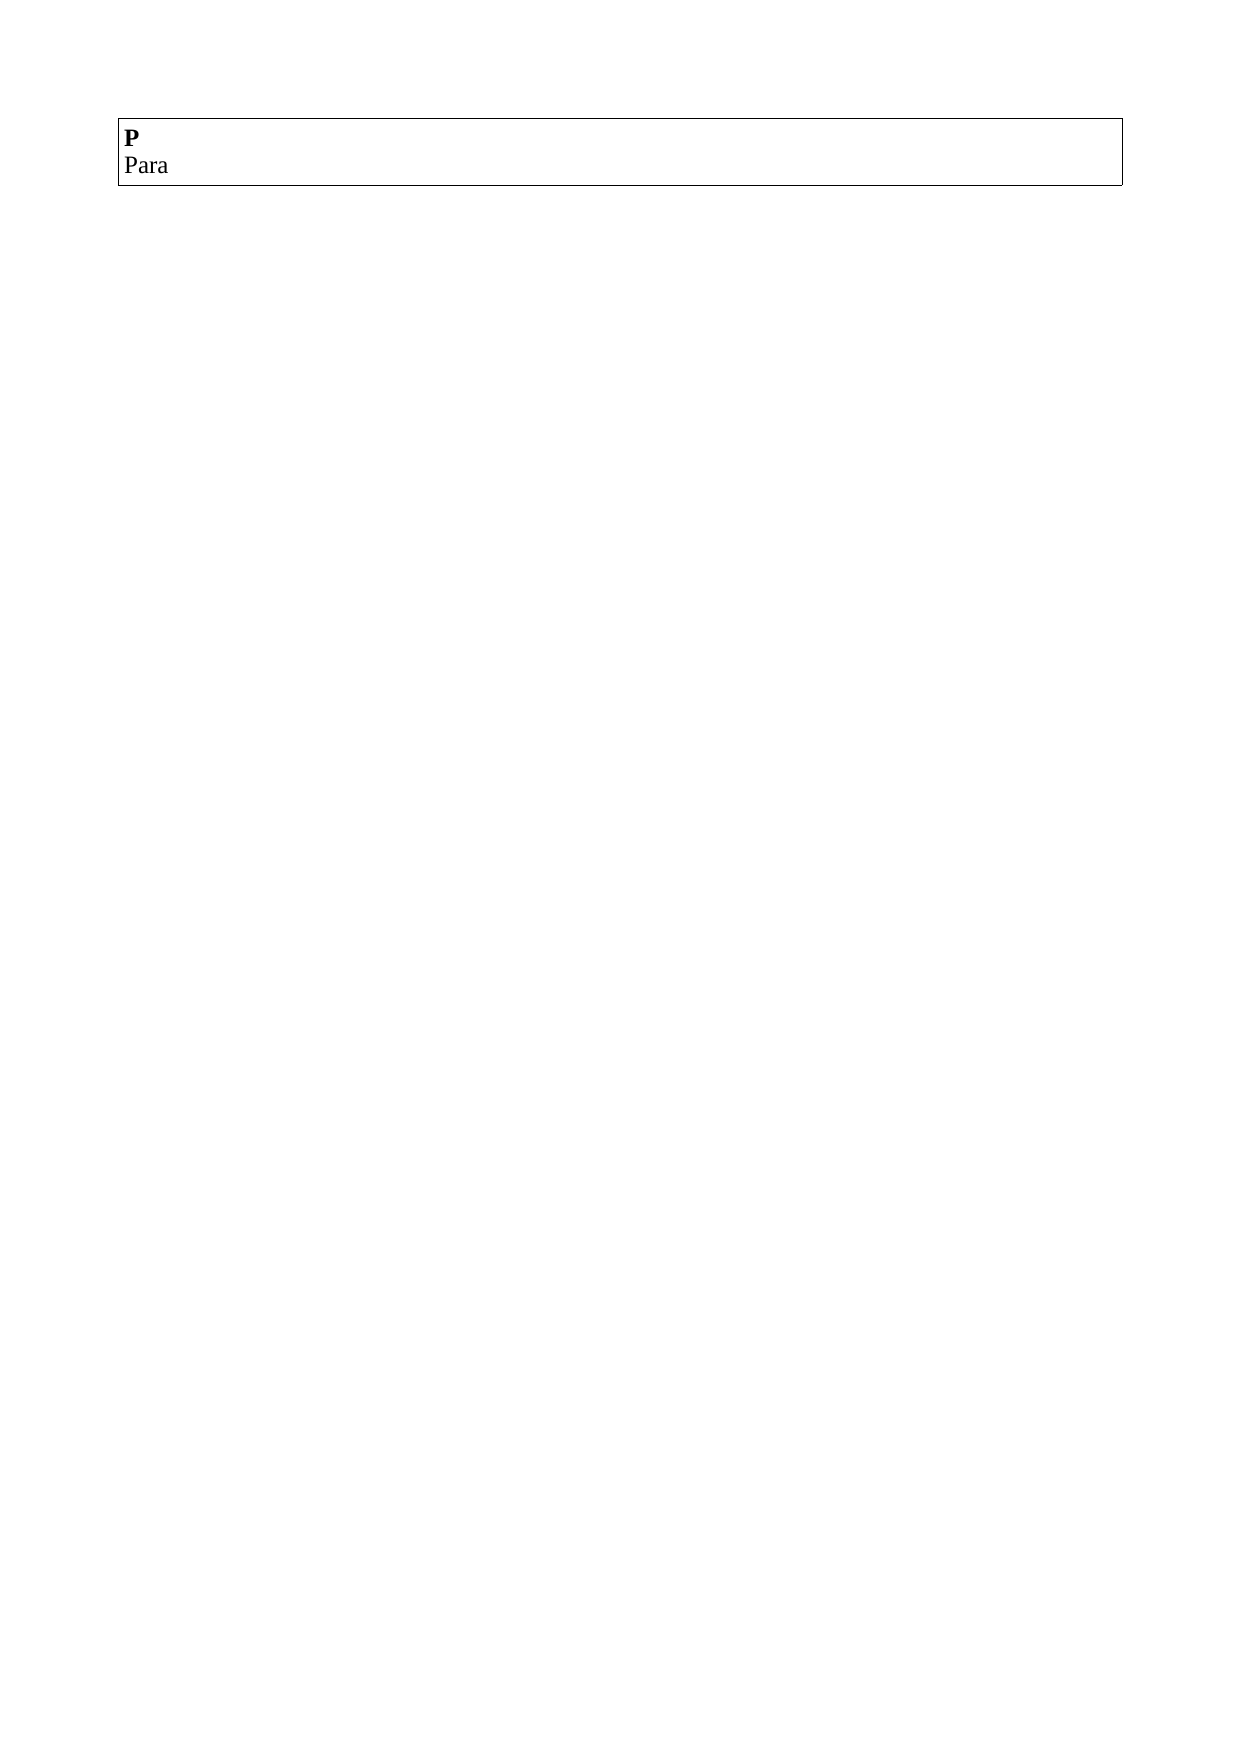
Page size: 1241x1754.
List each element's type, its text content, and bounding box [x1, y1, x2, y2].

table_header P Para [119, 119, 1122, 185]
